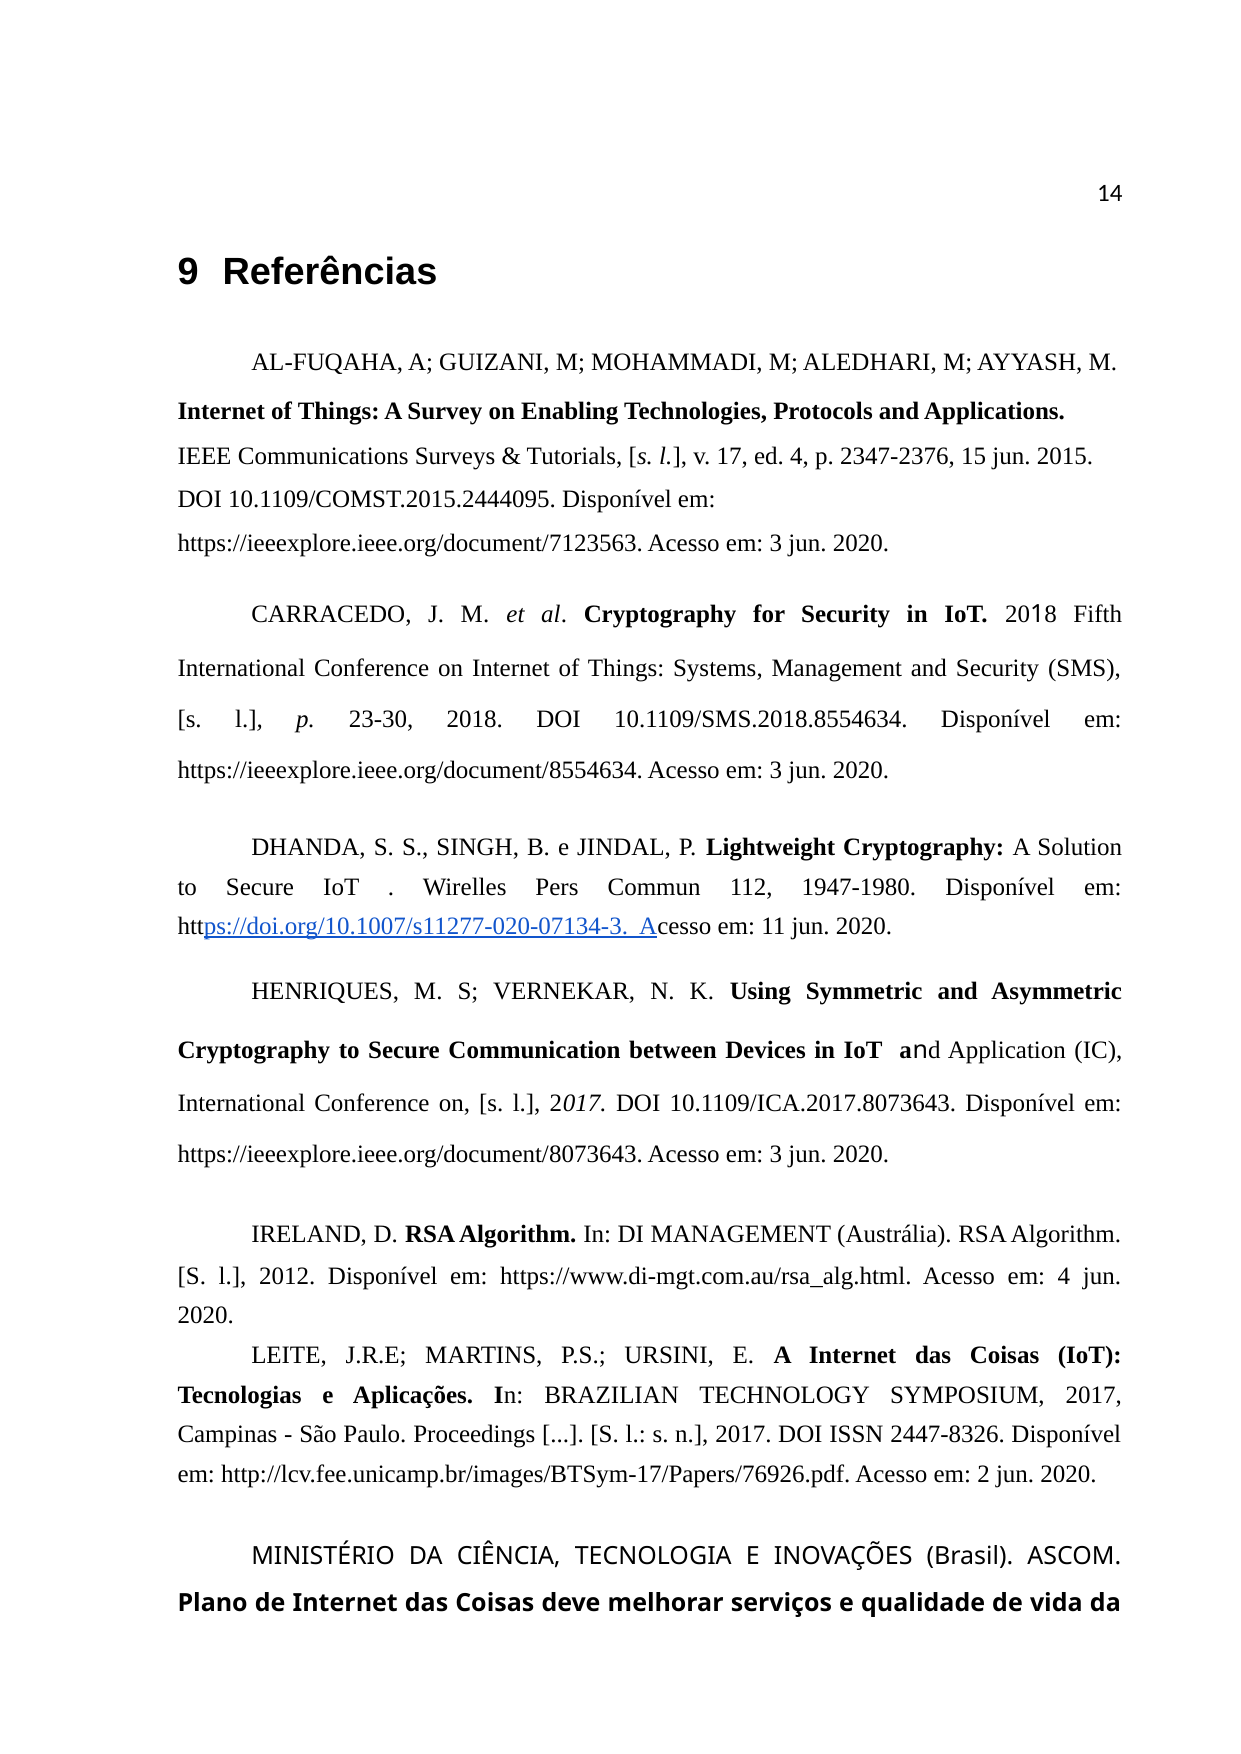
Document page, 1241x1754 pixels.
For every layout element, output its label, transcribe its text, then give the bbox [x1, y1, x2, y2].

text HENRIQUES, M. S; VERNEKAR, N. K. Using Symmetric and Asymmetric Cryptography to Secure Communication between Devices in IoT and Application (IC), International Conference on, [s. l.], 2017. DOI 10.1109/ICA.2017.8073643. Disponível em: https://ieeexplore.ieee.org/document/8073643. Acesso em: 3 jun. 2020. [177, 976, 1122, 1168]
text CARRACEDO, J. M. et al. Cryptography for Security in IoT. 2018 Fifth International Conference on Internet of Things: Systems, Management and Security (SMS), [s. l.], p. 23-30, 2018. DOI 10.1109/SMS.2018.8554634. Disponível em: https://ieeexplore.ieee.org/document/8554634. Acesso em: 3 jun. 2020. [177, 596, 1122, 784]
text AL-FUQAHA, A; GUIZANI, M; MOHAMMADI, M; ALEDHARI, M; AYYASH, M. Internet of Things: A Survey on Enabling Technologies, Protocols and Applications. IEEE Communications Surveys & Tutorials, [s. l.], v. 17, ed. 4, p. 2347-2376, 15 jun. 2015. DOI 10.1109/COMST.2015.2444095. Disponível em: https://ieeexplore.ieee.org/document/7123563. Acesso em: 3 jun. 2020. [177, 347, 1122, 556]
text LEITE, J.R.E; MARTINS, P.S.; URSINI, E. A Internet das Coisas (IoT): Tecnologias e Aplicações. In: BRAZILIAN TECHNOLOGY SYMPOSIUM, 2017, Campinas - São Paulo. Proceedings [...]. [S. l.: s. n.], 2017. DOI ISSN 2447-8326. Disponível em: http://lcv.fee.unicamp.br/images/BTSym-17/Papers/76926.pdf. Acesso em: 2 jun. 2020. [177, 1340, 1122, 1488]
text MINISTÉRIO DA CIÊNCIA, TECNOLOGIA E INOVAÇÕES (Brasil). ASCOM. Plano de Internet das Coisas deve melhorar serviços e qualidade de vida da [177, 1538, 1122, 1619]
text IRELAND, D. RSA Algorithm. In: DI MANAGEMENT (Austrália). RSA Algorithm. [S. l.], 2012. Disponível em: https://www.di-mgt.com.au/rsa_alg.html. Acesso em: 4 jun. 2020. [177, 1216, 1122, 1329]
text DHANDA, S. S., SINGH, B. e JINDAL, P. Lightweight Cryptography: A Solution to Secure IoT . Wirelles Pers Commun 112, 1947-1980. Disponível em: https://doi.org/10.1007/s11277-020-07134-3. Acesso em: 11 jun. 2020. [177, 832, 1122, 940]
subtitle Referências [177, 249, 1122, 293]
